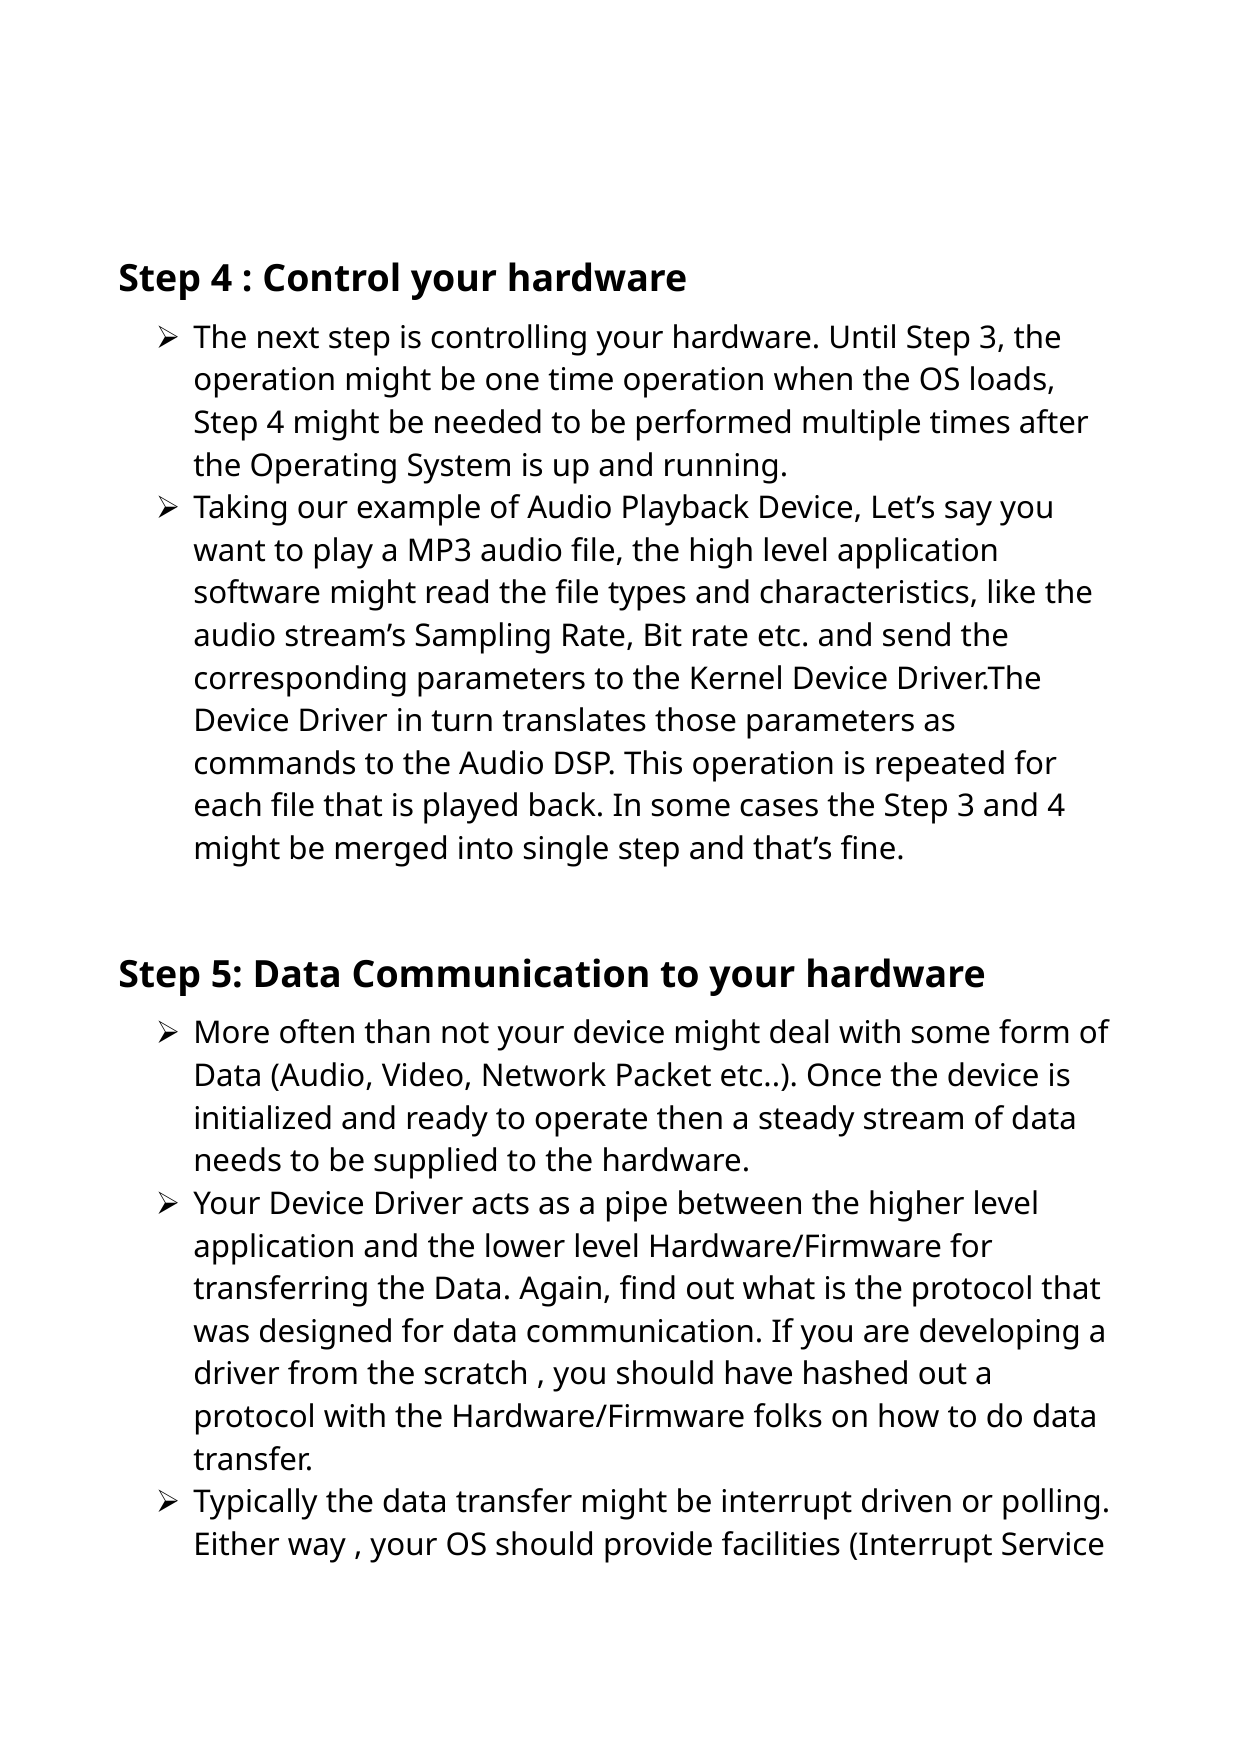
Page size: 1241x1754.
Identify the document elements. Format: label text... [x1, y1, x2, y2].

list Your Device Driver acts as a pipe between the higher level application and the lower level Hardware/Firmware for transferring the Data. Again, find out what is the protocol that was designed for data communication. If you are developing a driver from the scratch , you should have hashed out a protocol with the Hardware/Firmware folks on how to do data transfer. [156, 1181, 1122, 1479]
list More often than not your device might deal with some form of Data (Audio, Video, Network Packet etc..). Once the device is initialized and ready to operate then a steady stream of data needs to be supplied to the hardware. [156, 1011, 1122, 1181]
subtitle Step 4 : Control your hardware [118, 251, 1122, 302]
list The next step is controlling your hardware. Until Step 3, the operation might be one time operation when the OS loads, Step 4 might be needed to be performed multiple times after the Operating System is up and running. [156, 315, 1122, 485]
list Taking our example of Audio Playback Device, Let’s say you want to play a MP3 audio file, the high level application software might read the file types and characteristics, like the audio stream’s Sampling Rate, Bit rate etc. and send the corresponding parameters to the Kernel Device Driver.The Device Driver in turn translates those parameters as commands to the Audio DSP. This operation is repeated for each file that is played back. In some cases the Step 3 and 4 might be merged into single step and that’s fine. [156, 485, 1122, 869]
list Typically the data transfer might be interrupt driven or polling. Either way , your OS should provide facilities (Interrupt Service [156, 1479, 1122, 1564]
subtitle Step 5: Data Communication to your hardware [118, 947, 1122, 998]
